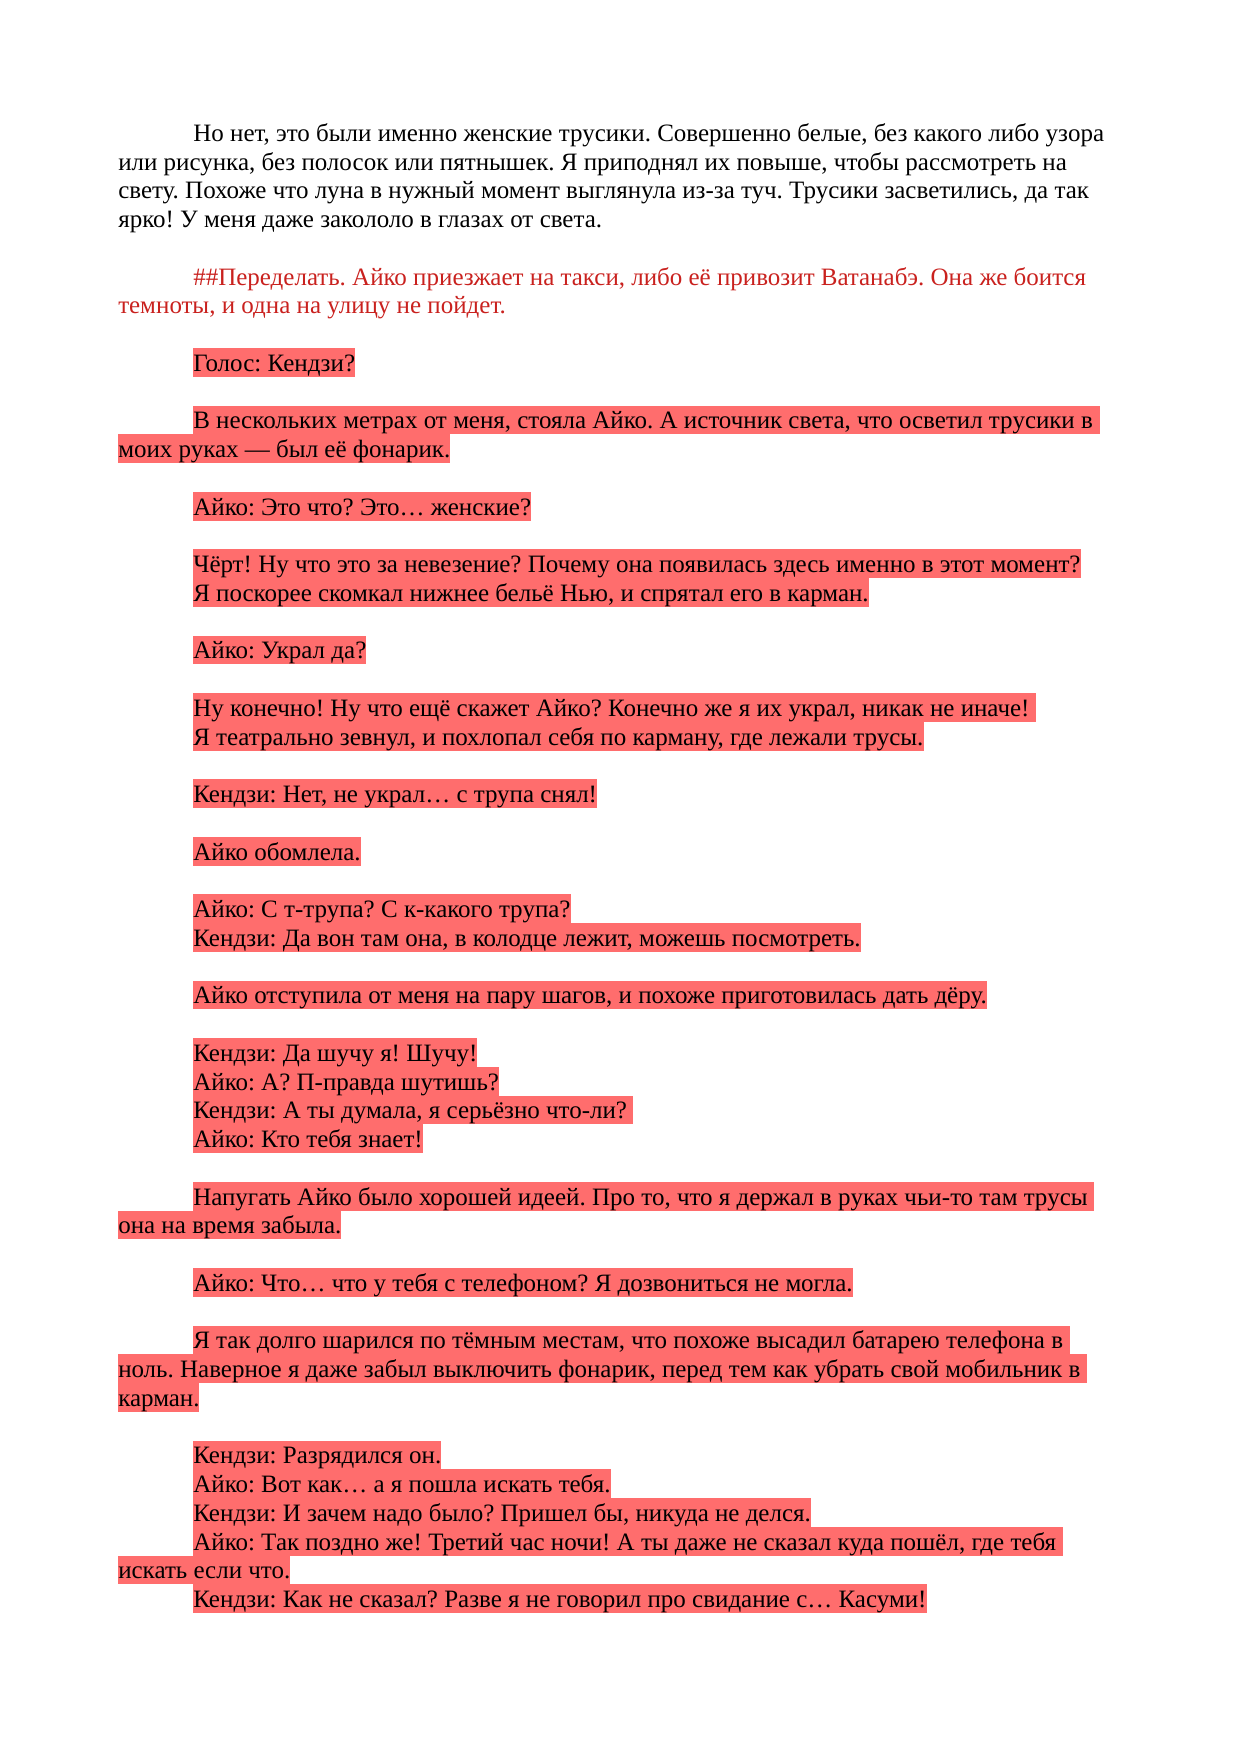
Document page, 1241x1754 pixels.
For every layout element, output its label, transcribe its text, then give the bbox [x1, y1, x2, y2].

text Кендзи: И зачем надо было? Пришел бы, никуда не делся. [118, 1498, 1122, 1527]
text Айко: Кто тебя знает! [118, 1124, 1122, 1153]
text Напугать Айко было хорошей идеей. Про то, что я держал в руках чьи-то там трусы она на время забыла. [118, 1182, 1122, 1239]
text Голос: Кендзи? [118, 348, 1122, 377]
text Но нет, это были именно женские трусики. Совершенно белые, без какого либо узора или рисунка, без полосок или пятнышек. Я приподнял их повыше, чтобы рассмотреть на свету. Похоже что луна в нужный момент выглянула из-за туч. Трусики засветились, да так ярко! У меня даже закололо в глазах от света. [118, 118, 1122, 233]
text В нескольких метрах от меня, стояла Айко. А источник света, что осветил трусики в моих руках — был её фонарик. [118, 406, 1122, 463]
text Я театрально зевнул, и похлопал себя по карману, где лежали трусы. [118, 722, 1122, 751]
text Кендзи: А ты думала, я серьёзно что-ли? [118, 1096, 1122, 1124]
text Айко: Вот как… а я пошла искать тебя. [118, 1469, 1122, 1498]
text Ну конечно! Ну что ещё скажет Айко? Конечно же я их украл, никак не иначе! [118, 693, 1122, 722]
text ##Переделать. Айко приезжает на такси, либо её привозит Ватанабэ. Она же боится темноты, и одна на улицу не пойдет. [118, 262, 1122, 319]
text Кендзи: Разрядился он. [118, 1441, 1122, 1469]
text Кендзи: Нет, не украл… с трупа снял! [118, 779, 1122, 808]
text Айко: Это что? Это… женские? [118, 492, 1122, 521]
text Айко: Так поздно же! Третий час ночи! А ты даже не сказал куда пошёл, где тебя искать если что. [118, 1527, 1122, 1584]
text Кендзи: Как не сказал? Разве я не говорил про свидание с… Касуми! [118, 1584, 1122, 1613]
text Айко: Что… что у тебя с телефоном? Я дозвониться не могла. [118, 1268, 1122, 1297]
text Айко: А? П-правда шутишь? [118, 1067, 1122, 1096]
text Кендзи: Да шучу я! Шучу! [118, 1038, 1122, 1067]
text Я так долго шарился по тёмным местам, что похоже высадил батарею телефона в ноль. Наверное я даже забыл выключить фонарик, перед тем как убрать свой мобильник в карман. [118, 1326, 1122, 1412]
text Айко: Украл да? [118, 636, 1122, 664]
text Айко обомлела. [118, 837, 1122, 866]
text Айко отступила от меня на пару шагов, и похоже приготовилась дать дёру. [118, 981, 1122, 1009]
text Айко: С т-трупа? С к-какого трупа? [118, 894, 1122, 923]
text Я поскорее скомкал нижнее бельё Нью, и спрятал его в карман. [118, 578, 1122, 607]
text Чёрт! Ну что это за невезение? Почему она появилась здесь именно в этот момент? [118, 549, 1122, 578]
text Кендзи: Да вон там она, в колодце лежит, можешь посмотреть. [118, 923, 1122, 952]
